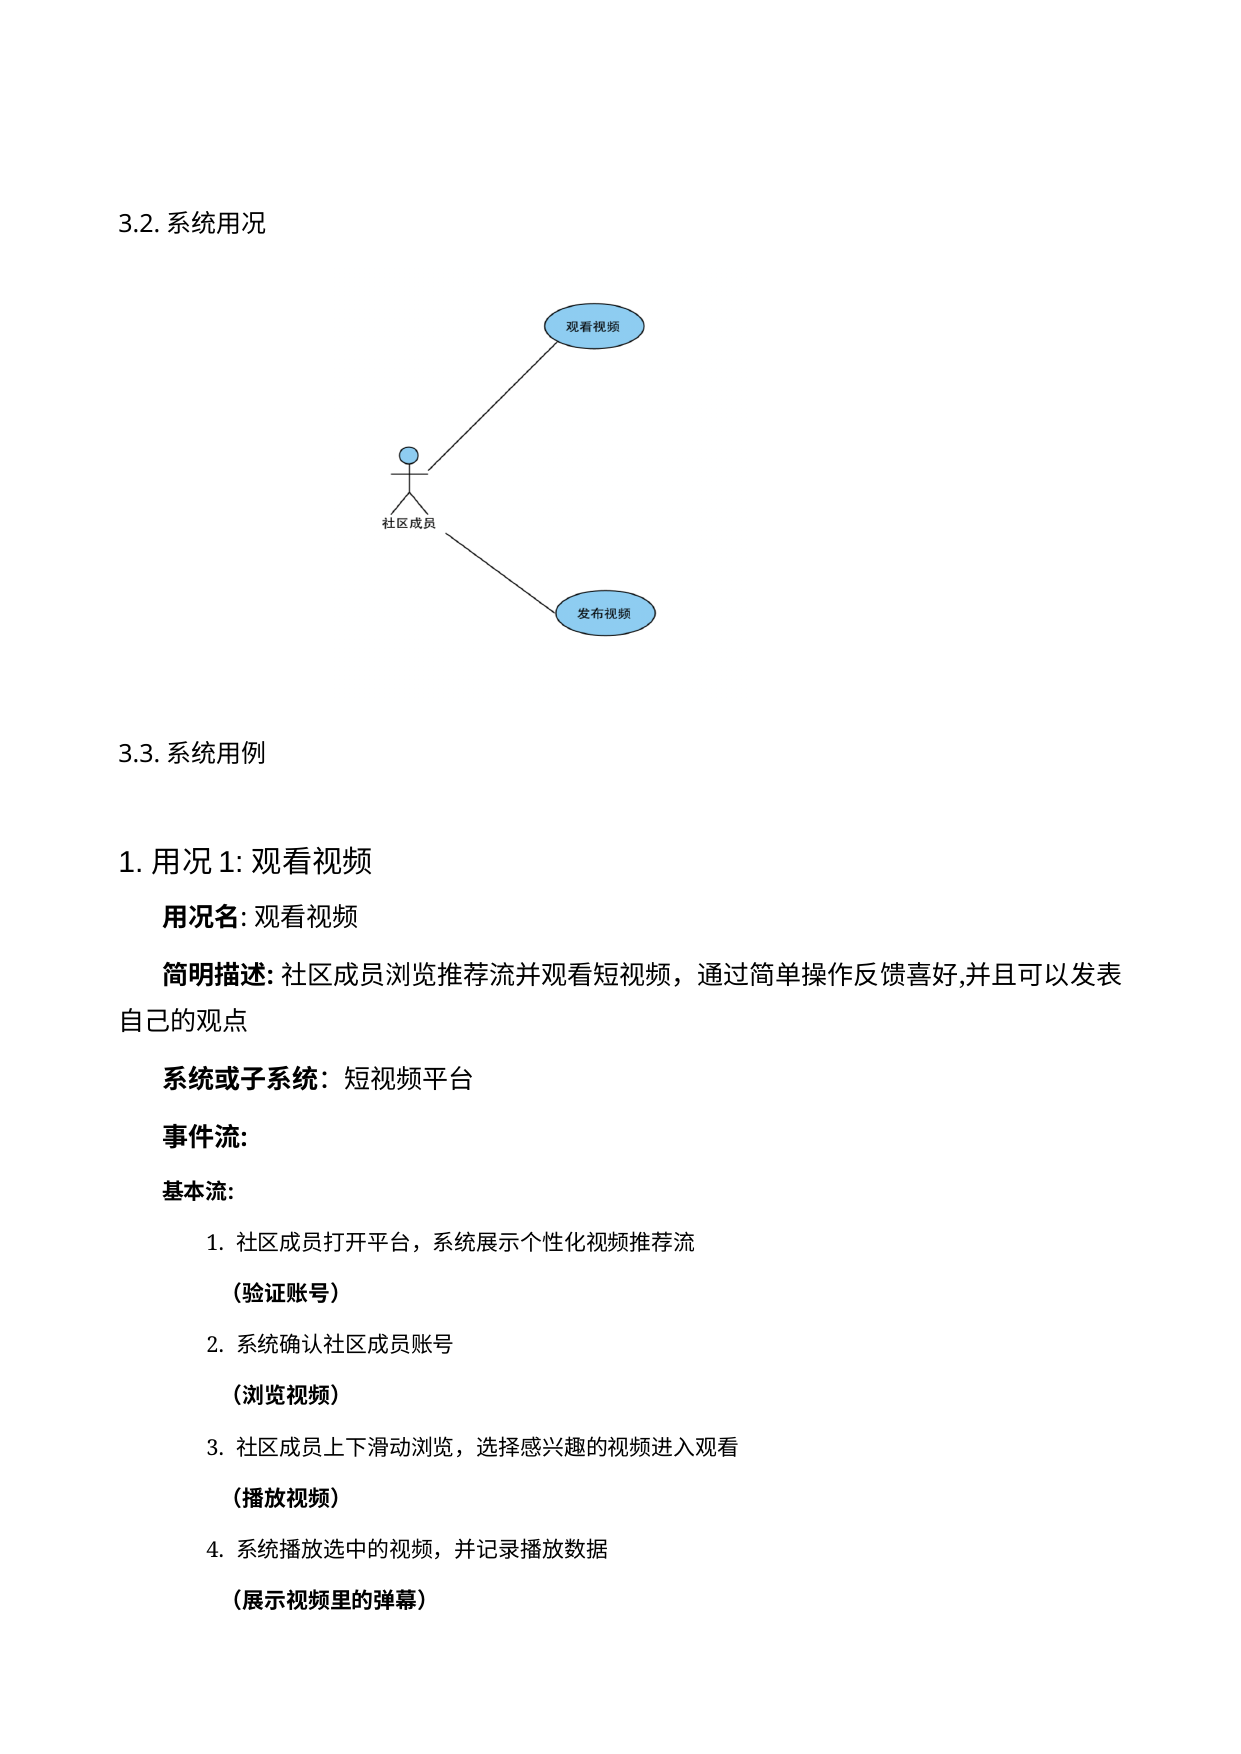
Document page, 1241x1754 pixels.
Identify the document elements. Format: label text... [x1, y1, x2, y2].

list （验证账号） [162, 1276, 1122, 1308]
list 系统确认社区成员账号 [162, 1327, 1122, 1359]
list 社区成员打开平台，系统展示个性化视频推荐流 [162, 1225, 1122, 1257]
text 简明描述: 社区成员浏览推荐流并观看短视频，通过简单操作反馈喜好,并且可以发表自己的观点 [118, 954, 1122, 1037]
list （展示视频里的弹幕） [162, 1583, 1122, 1614]
text 用况名: 观看视频 [118, 896, 1122, 934]
list 社区成员上下滑动浏览，选择感兴趣的视频进入观看 [162, 1429, 1122, 1461]
text 基本流: [118, 1174, 1122, 1206]
subtitle 用况1: 观看视频 [118, 837, 1122, 881]
text 系统或子系统：短视频平台 [118, 1058, 1122, 1096]
picture [329, 267, 751, 703]
subtitle 系统用例 [118, 263, 1122, 769]
list （浏览视频） [162, 1378, 1122, 1410]
text 事件流: [118, 1116, 1122, 1154]
list （播放视频） [162, 1481, 1122, 1512]
subtitle 系统用况 [118, 204, 1122, 240]
list 系统播放选中的视频，并记录播放数据 [162, 1532, 1122, 1563]
